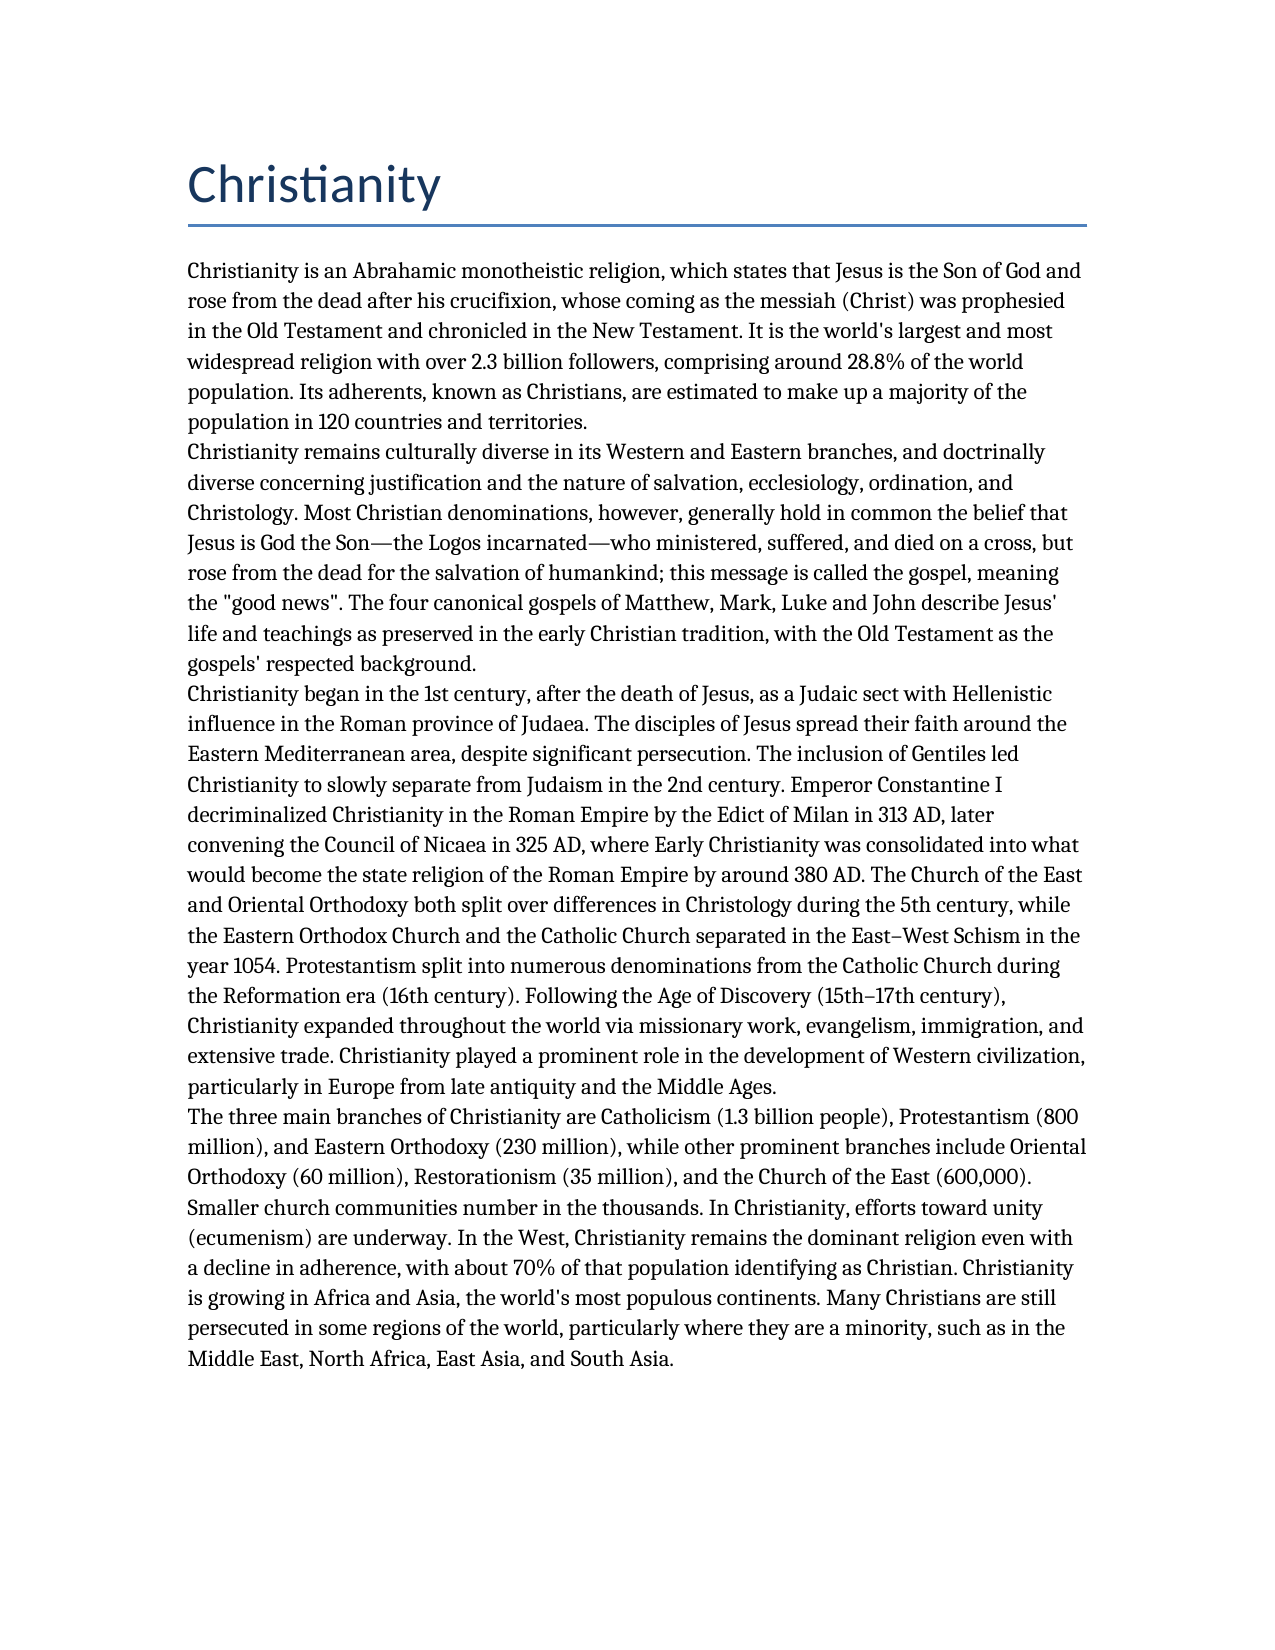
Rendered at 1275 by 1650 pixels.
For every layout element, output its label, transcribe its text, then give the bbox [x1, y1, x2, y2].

title Christianity [187, 150, 1087, 227]
text Christianity is an Abrahamic monotheistic religion, which states that Jesus is the Son of God and rose from the dead after his crucifixion, whose coming as the messiah (Christ) was prophesied in the Old Testament and chronicled in the New Testament. It is the world's largest and most widespread religion with over 2.3 billion followers, comprising around 28.8% of the world population. Its adherents, known as Christians, are estimated to make up a majority of the population in 120 countries and territories. Christianity remains culturally diverse in its Western and Eastern branches, and doctrinally diverse concerning justification and the nature of salvation, ecclesiology, ordination, and Christology. Most Christian denominations, however, generally hold in common the belief that Jesus is God the Son—the Logos incarnated—who ministered, suffered, and died on a cross, but rose from the dead for the salvation of humankind; this message is called the gospel, meaning the "good news". The four canonical gospels of Matthew, Mark, Luke and John describe Jesus' life and teachings as preserved in the early Christian tradition, with the Old Testament as the gospels' respected background. Christianity began in the 1st century, after the death of Jesus, as a Judaic sect with Hellenistic influence in the Roman province of Judaea. The disciples of Jesus spread their faith around the Eastern Mediterranean area, despite significant persecution. The inclusion of Gentiles led Christianity to slowly separate from Judaism in the 2nd century. Emperor Constantine I decriminalized Christianity in the Roman Empire by the Edict of Milan in 313 AD, later convening the Council of Nicaea in 325 AD, where Early Christianity was consolidated into what would become the state religion of the Roman Empire by around 380 AD. The Church of the East and Oriental Orthodoxy both split over differences in Christology during the 5th century, while the Eastern Orthodox Church and the Catholic Church separated in the East–West Schism in the year 1054. Protestantism split into numerous denominations from the Catholic Church during the Reformation era (16th century). Following the Age of Discovery (15th–17th century), Christianity expanded throughout the world via missionary work, evangelism, immigration, and extensive trade. Christianity played a prominent role in the development of Western civilization, particularly in Europe from late antiquity and the Middle Ages. The three main branches of Christianity are Catholicism (1.3 billion people), Protestantism (800 million), and Eastern Orthodoxy (230 million), while other prominent branches include Oriental Orthodoxy (60 million), Restorationism (35 million), and the Church of the East (600,000). Smaller church communities number in the thousands. In Christianity, efforts toward unity (ecumenism) are underway. In the West, Christianity remains the dominant religion even with a decline in adherence, with about 70% of that population identifying as Christian. Christianity is growing in Africa and Asia, the world's most populous continents. Many Christians are still persecuted in some regions of the world, particularly where they are a minority, such as in the Middle East, North Africa, East Asia, and South Asia. [187, 258, 1087, 1372]
